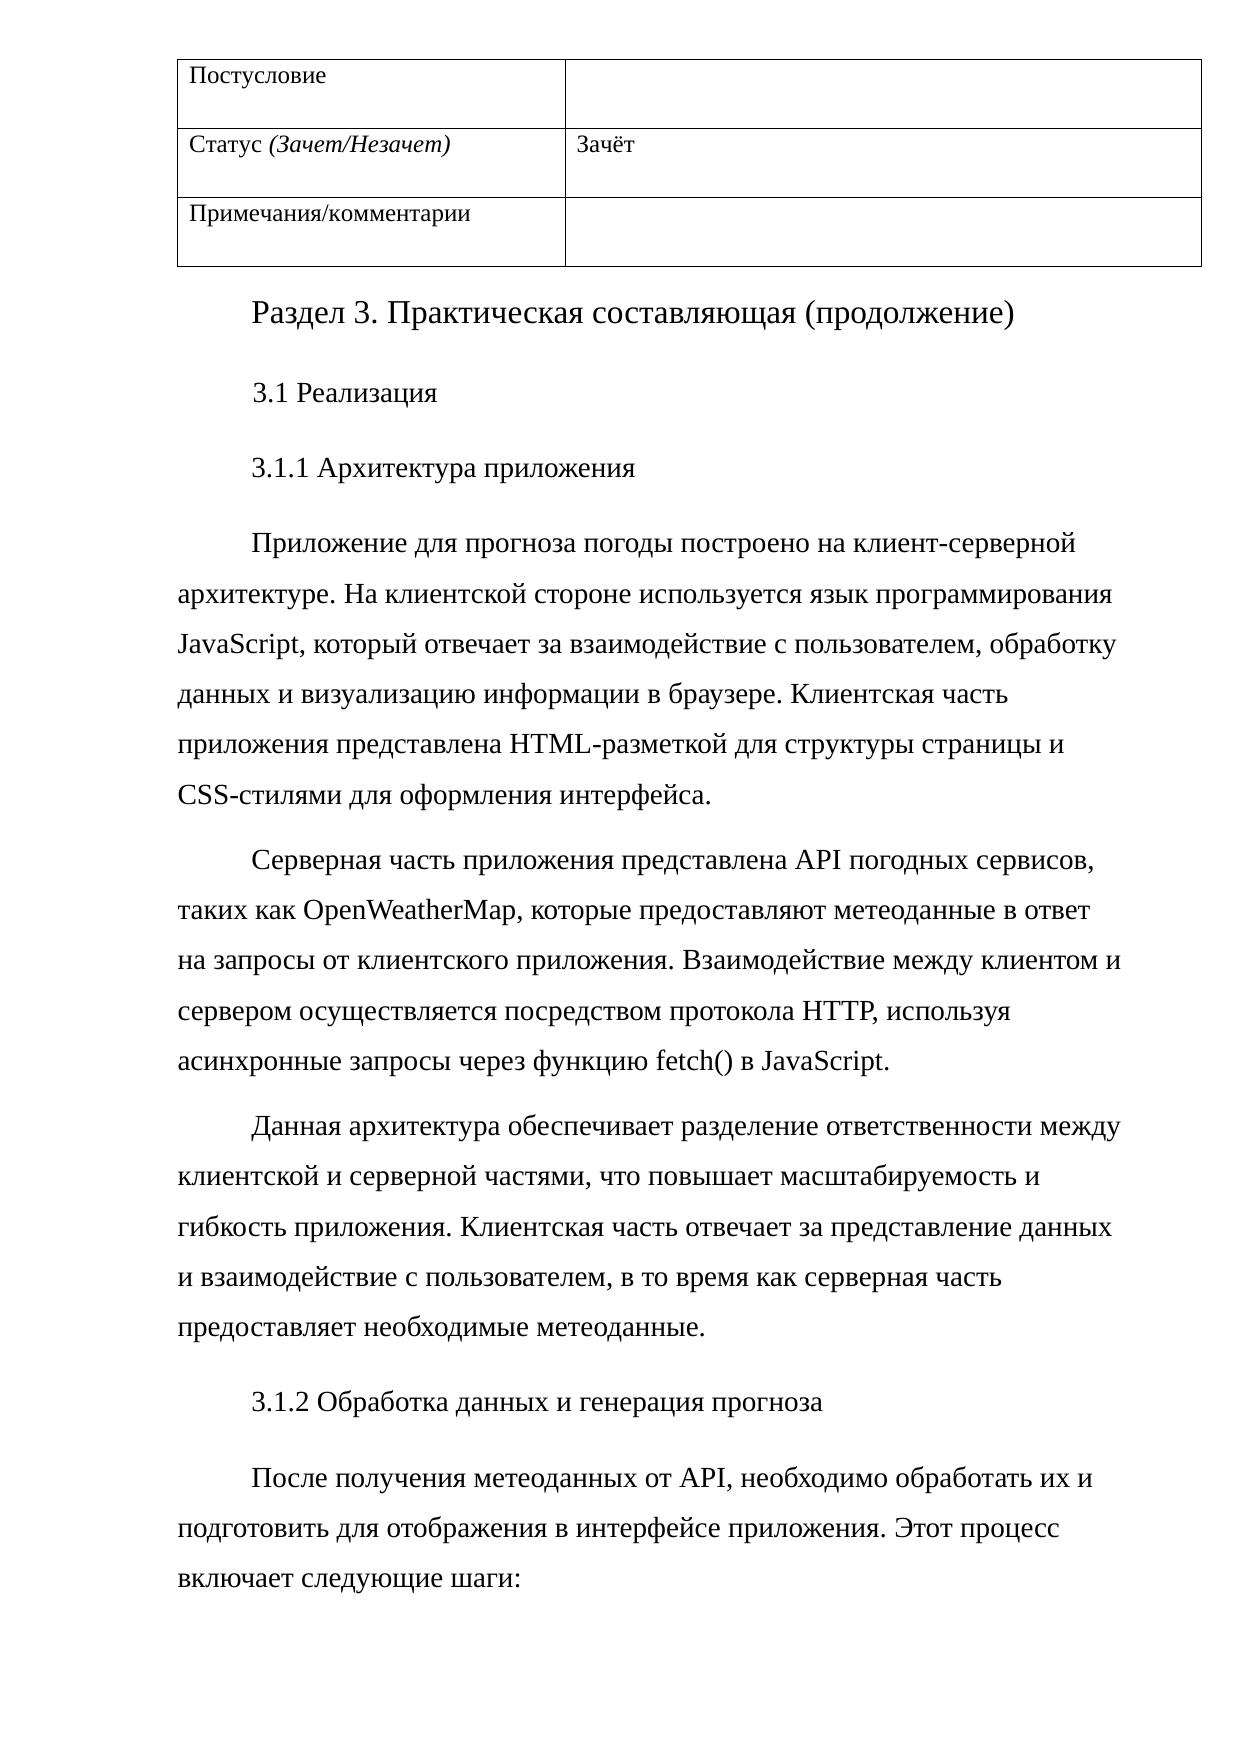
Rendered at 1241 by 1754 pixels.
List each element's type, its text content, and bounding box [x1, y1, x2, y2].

subtitle 3.1.2 Обработка данных и генерация прогноза [177, 1384, 1122, 1418]
subtitle 3.1.1 Архитектура приложения [177, 450, 1122, 484]
text После получения метеоданных от API, необходимо обработать их и подготовить для отображения в интерфейсе приложения. Этот процесс включает следующие шаги: [177, 1460, 1122, 1594]
text Приложение для прогноза погоды построено на клиент-серверной архитектуре. На клиентской стороне используется язык программирования JavaScript, который отвечает за взаимодействие с пользователем, обработку данных и визуализацию информации в браузере. Клиентская часть приложения представлена HTML-разметкой для структуры страницы и CSS-стилями для оформления интерфейса. [177, 525, 1122, 811]
table_cell [566, 198, 1201, 266]
table_cell Зачёт [566, 129, 1201, 197]
text Данная архитектура обеспечивает разделение ответственности между клиентской и серверной частями, что повышает масштабируемость и гибкость приложения. Клиентская часть отвечает за представление данных и взаимодействие с пользователем, в то время как серверная часть предоставляет необходимые метеоданные. [177, 1108, 1122, 1343]
table_cell [566, 60, 1201, 128]
table_cell Примечания/комментарии [178, 198, 565, 266]
table_cell Постусловие [178, 60, 565, 128]
subtitle 3.1 Реализация [215, 375, 1122, 408]
text Серверная часть приложения представлена API погодных сервисов, таких как OpenWeatherMap, которые предоставляют метеоданные в ответ на запросы от клиентского приложения. Взаимодействие между клиентом и сервером осуществляется посредством протокола HTTP, используя асинхронные запросы через функцию fetch() в JavaScript. [177, 842, 1122, 1077]
subtitle Раздел 3. Практическая составляющая (продолжение) [177, 292, 1122, 331]
table_cell Статус (Зачет/Незачет) [178, 129, 565, 197]
